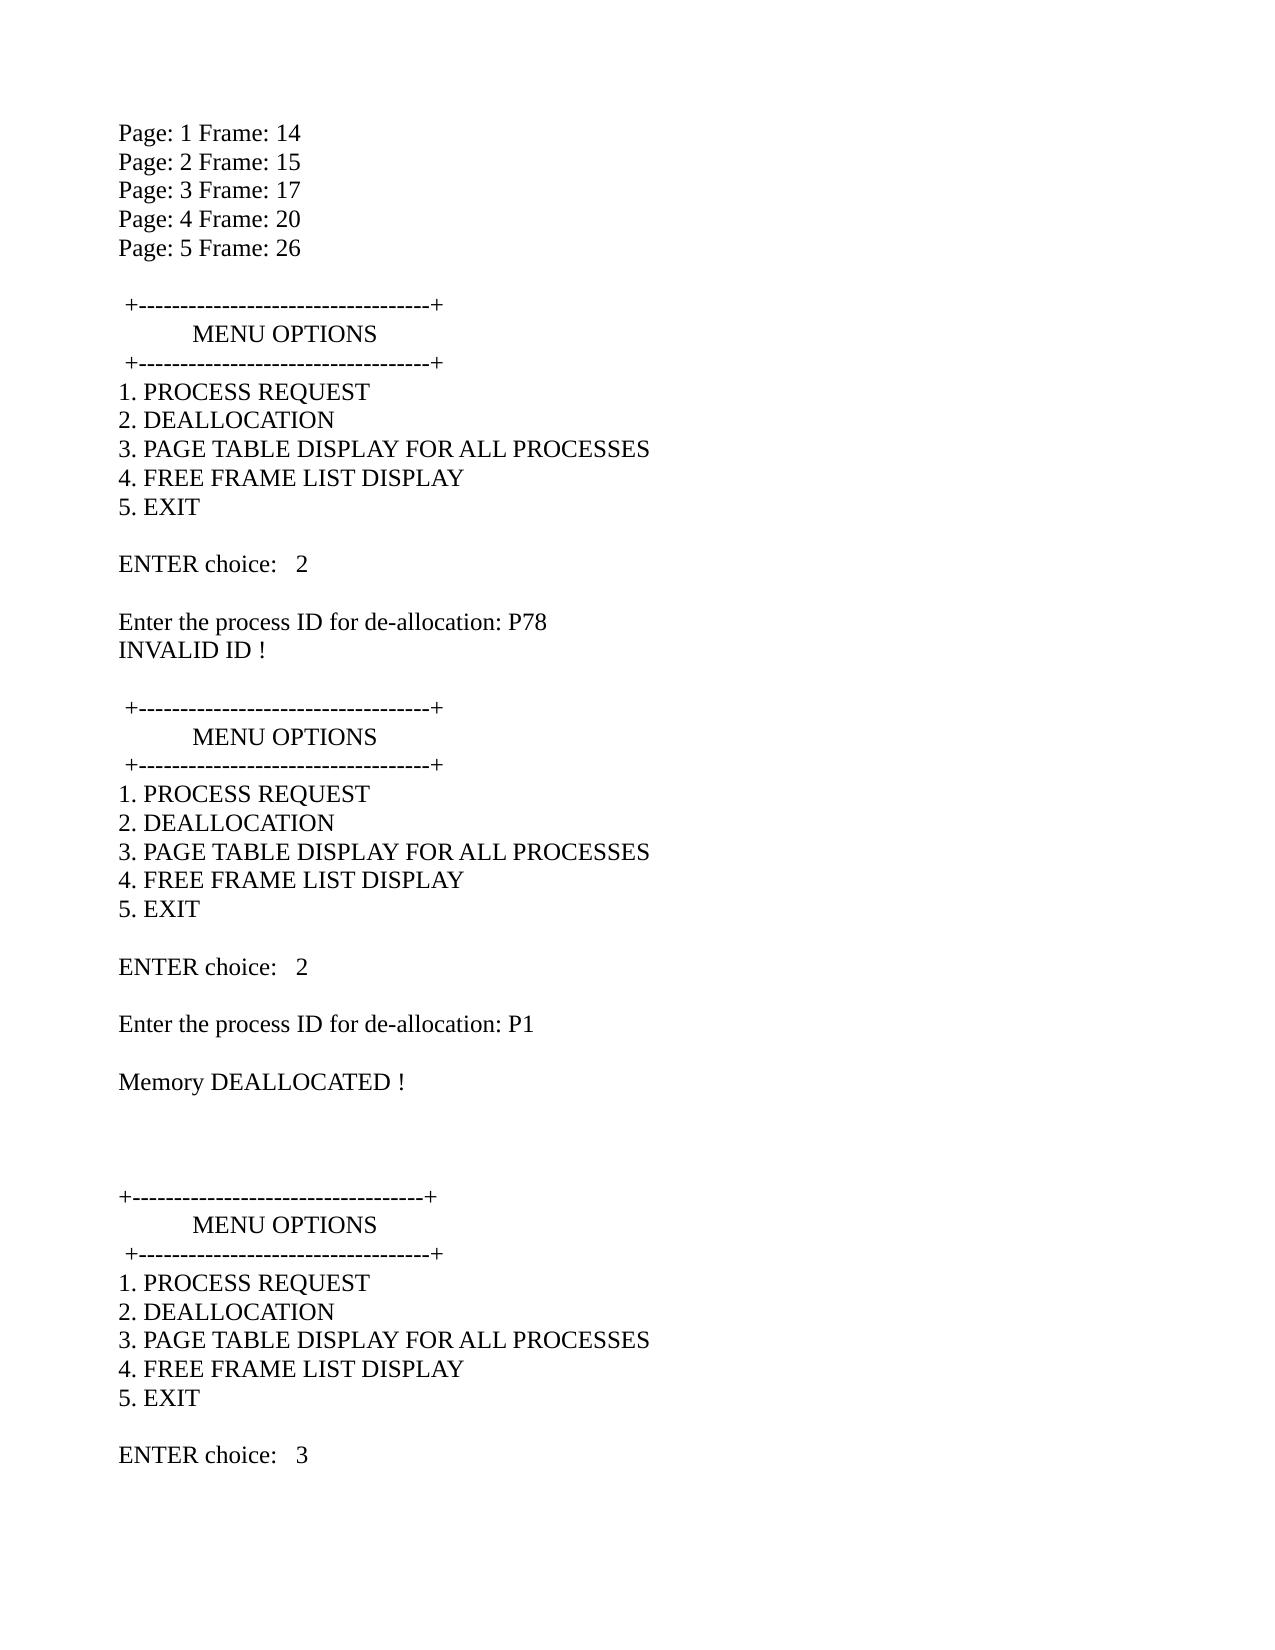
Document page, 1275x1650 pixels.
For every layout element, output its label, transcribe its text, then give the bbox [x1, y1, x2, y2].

text MENU OPTIONS [118, 1211, 1157, 1239]
text Page: 1 Frame: 14 [118, 118, 1157, 147]
text Page: 5 Frame: 26 [118, 233, 1157, 262]
text Page: 4 Frame: 20 [118, 204, 1157, 233]
text Page: 3 Frame: 17 [118, 176, 1157, 204]
text +-----------------------------------+ [118, 291, 1157, 319]
text ENTER choice: 2 [118, 521, 1157, 578]
text +-----------------------------------+ [118, 1182, 1157, 1211]
text +-----------------------------------+ [118, 693, 1157, 722]
text Memory DEALLOCATED ! [118, 1067, 1157, 1096]
text Page: 2 Frame: 15 [118, 147, 1157, 176]
text Enter the process ID for de-allocation: P1 [118, 1009, 1157, 1038]
text Enter the process ID for de-allocation: P78 INVALID ID ! [118, 607, 1157, 664]
text MENU OPTIONS [118, 722, 1157, 751]
text +-----------------------------------+ 1. PROCESS REQUEST 2. DEALLOCATION 3. PAGE TABLE DISPLAY FOR ALL PROCESSES 4. FREE FRAME LIST DISPLAY 5. EXIT [118, 348, 1157, 521]
text ENTER choice: 2 [118, 923, 1157, 981]
text +-----------------------------------+ 1. PROCESS REQUEST 2. DEALLOCATION 3. PAGE TABLE DISPLAY FOR ALL PROCESSES 4. FREE FRAME LIST DISPLAY 5. EXIT [118, 751, 1157, 923]
text MENU OPTIONS [118, 319, 1157, 348]
text ENTER choice: 3 [118, 1412, 1157, 1469]
text +-----------------------------------+ 1. PROCESS REQUEST 2. DEALLOCATION 3. PAGE TABLE DISPLAY FOR ALL PROCESSES 4. FREE FRAME LIST DISPLAY 5. EXIT [118, 1239, 1157, 1412]
